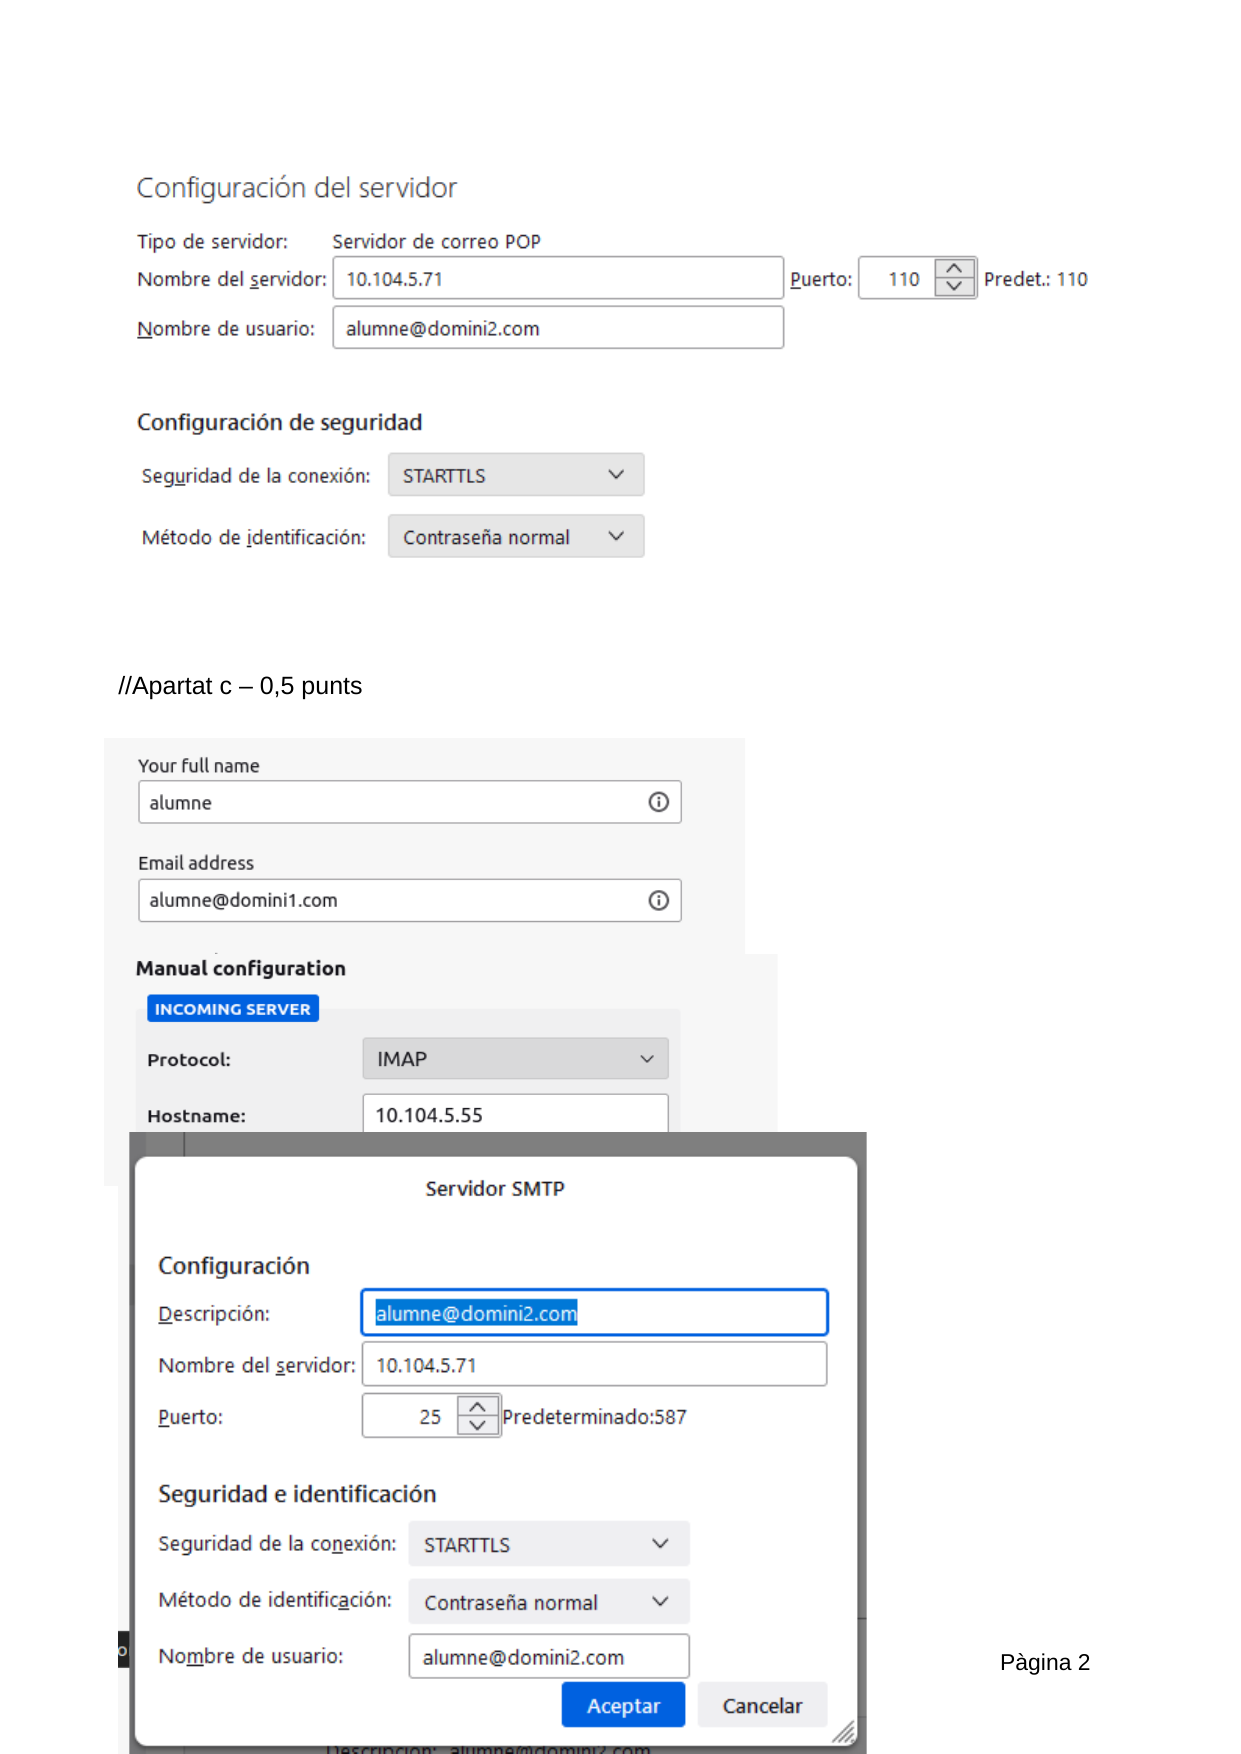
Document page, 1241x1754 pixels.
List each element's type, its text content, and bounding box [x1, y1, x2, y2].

picture [118, 148, 1091, 573]
text //Apartat c – 0,5 punts [118, 671, 1090, 700]
picture [104, 738, 867, 1754]
